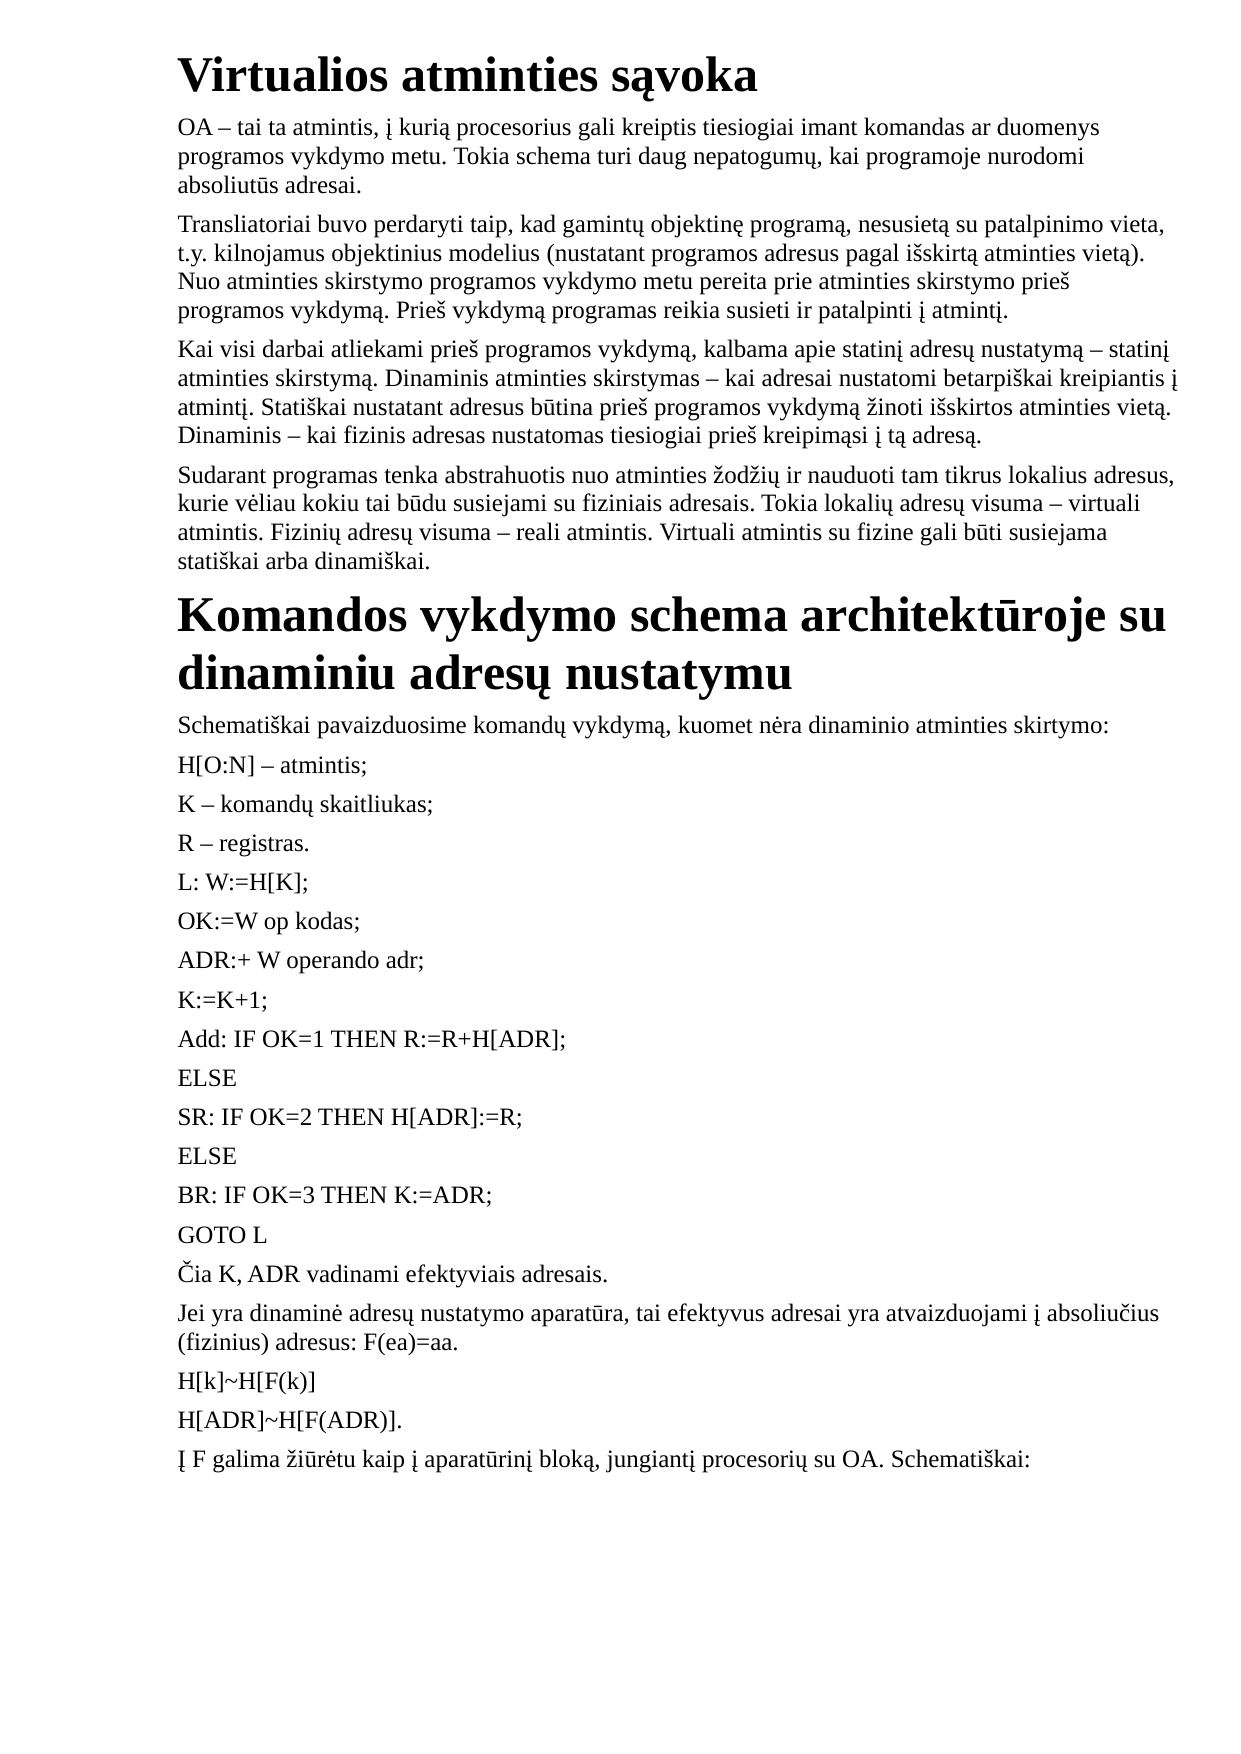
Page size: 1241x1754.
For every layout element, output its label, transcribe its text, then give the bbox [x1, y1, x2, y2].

text Transliatoriai buvo perdaryti taip, kad gamintų objektinę programą, nesusietą su patalpinimo vieta, t.y. kilnojamus objektinius modelius (nustatant programos adresus pagal išskirtą atminties vietą). Nuo atminties skirstymo programos vykdymo metu pereita prie atminties skirstymo prieš programos vykdymą. Prieš vykdymą programas reikia susieti ir patalpinti į atmintį. [177, 209, 1181, 324]
text Schematiškai pavaizduosime komandų vykdymą, kuomet nėra dinaminio atminties skirtymo: [177, 711, 1181, 739]
text H[ADR]~H[F(ADR)]. [177, 1405, 1181, 1434]
subtitle Komandos vykdymo schema architektūroje su dinaminiu adresų nustatymu [177, 585, 1181, 700]
text Sudarant programas tenka abstrahuotis nuo atminties žodžių ir nauduoti tam tikrus lokalius adresus, kurie vėliau kokiu tai būdu susiejami su fiziniais adresais. Tokia lokalių adresų visuma – virtuali atmintis. Fizinių adresų visuma – reali atmintis. Virtuali atmintis su fizine gali būti susiejama statiškai arba dinamiškai. [177, 460, 1181, 575]
text R – registras. [177, 828, 1181, 857]
text ADR:+ W operando adr; [177, 946, 1181, 974]
text ELSE [177, 1063, 1181, 1092]
text H[k]~H[F(k)] [177, 1366, 1181, 1395]
text Čia K, ADR vadinami efektyviais adresais. [177, 1259, 1181, 1288]
text BR: IF OK=3 THEN K:=ADR; [177, 1181, 1181, 1209]
text L: W:=H[K]; [177, 867, 1181, 896]
subtitle Virtualios atminties sąvoka [177, 44, 1181, 102]
text ELSE [177, 1141, 1181, 1170]
text Add: IF OK=1 THEN R:=R+H[ADR]; [177, 1024, 1181, 1053]
text Į F galima žiūrėtu kaip į aparatūrinį bloką, jungiantį procesorių su OA. Schematiškai: [177, 1444, 1181, 1473]
text K – komandų skaitliukas; [177, 789, 1181, 818]
text OA – tai ta atmintis, į kurią procesorius gali kreiptis tiesiogiai imant komandas ar duomenys programos vykdymo metu. Tokia schema turi daug nepatogumų, kai programoje nurodomi absoliutūs adresai. [177, 112, 1181, 198]
text GOTO L [177, 1220, 1181, 1248]
text Jei yra dinaminė adresų nustatymo aparatūra, tai efektyvus adresai yra atvaizduojami į absoliučius (fizinius) adresus: F(ea)=aa. [177, 1298, 1181, 1356]
text OK:=W op kodas; [177, 906, 1181, 935]
text K:=K+1; [177, 985, 1181, 1013]
text SR: IF OK=2 THEN H[ADR]:=R; [177, 1102, 1181, 1131]
text H[O:N] – atmintis; [177, 750, 1181, 778]
text Kai visi darbai atliekami prieš programos vykdymą, kalbama apie statinį adresų nustatymą – statinį atminties skirstymą. Dinaminis atminties skirstymas – kai adresai nustatomi betarpiškai kreipiantis į atmintį. Statiškai nustatant adresus būtina prieš programos vykdymą žinoti išskirtos atminties vietą. Dinaminis – kai fizinis adresas nustatomas tiesiogiai prieš kreipimąsi į tą adresą. [177, 334, 1181, 449]
